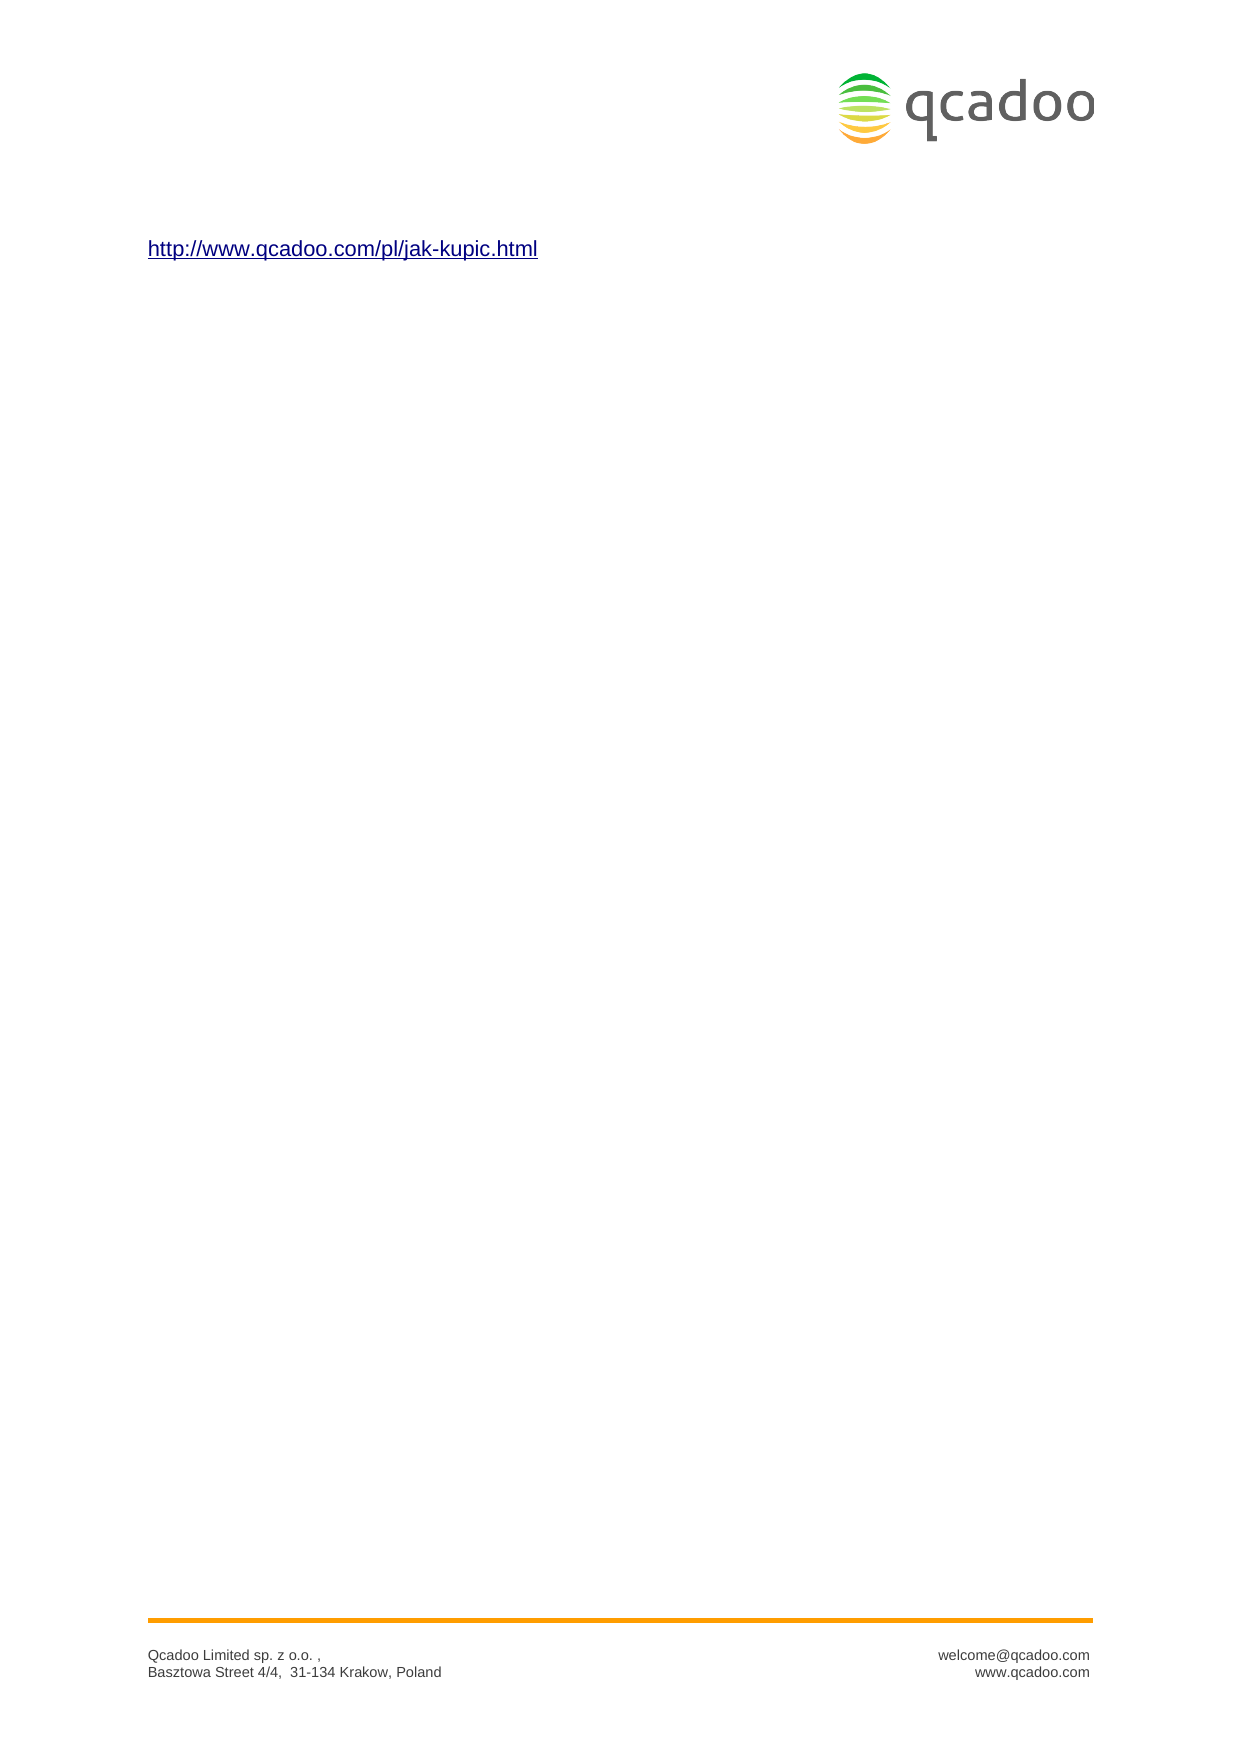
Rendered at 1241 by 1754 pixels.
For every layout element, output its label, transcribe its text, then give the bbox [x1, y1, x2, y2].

picture [838, 73, 1094, 144]
text http://www.qcadoo.com/pl/jak-kupic.html [148, 236, 1092, 261]
